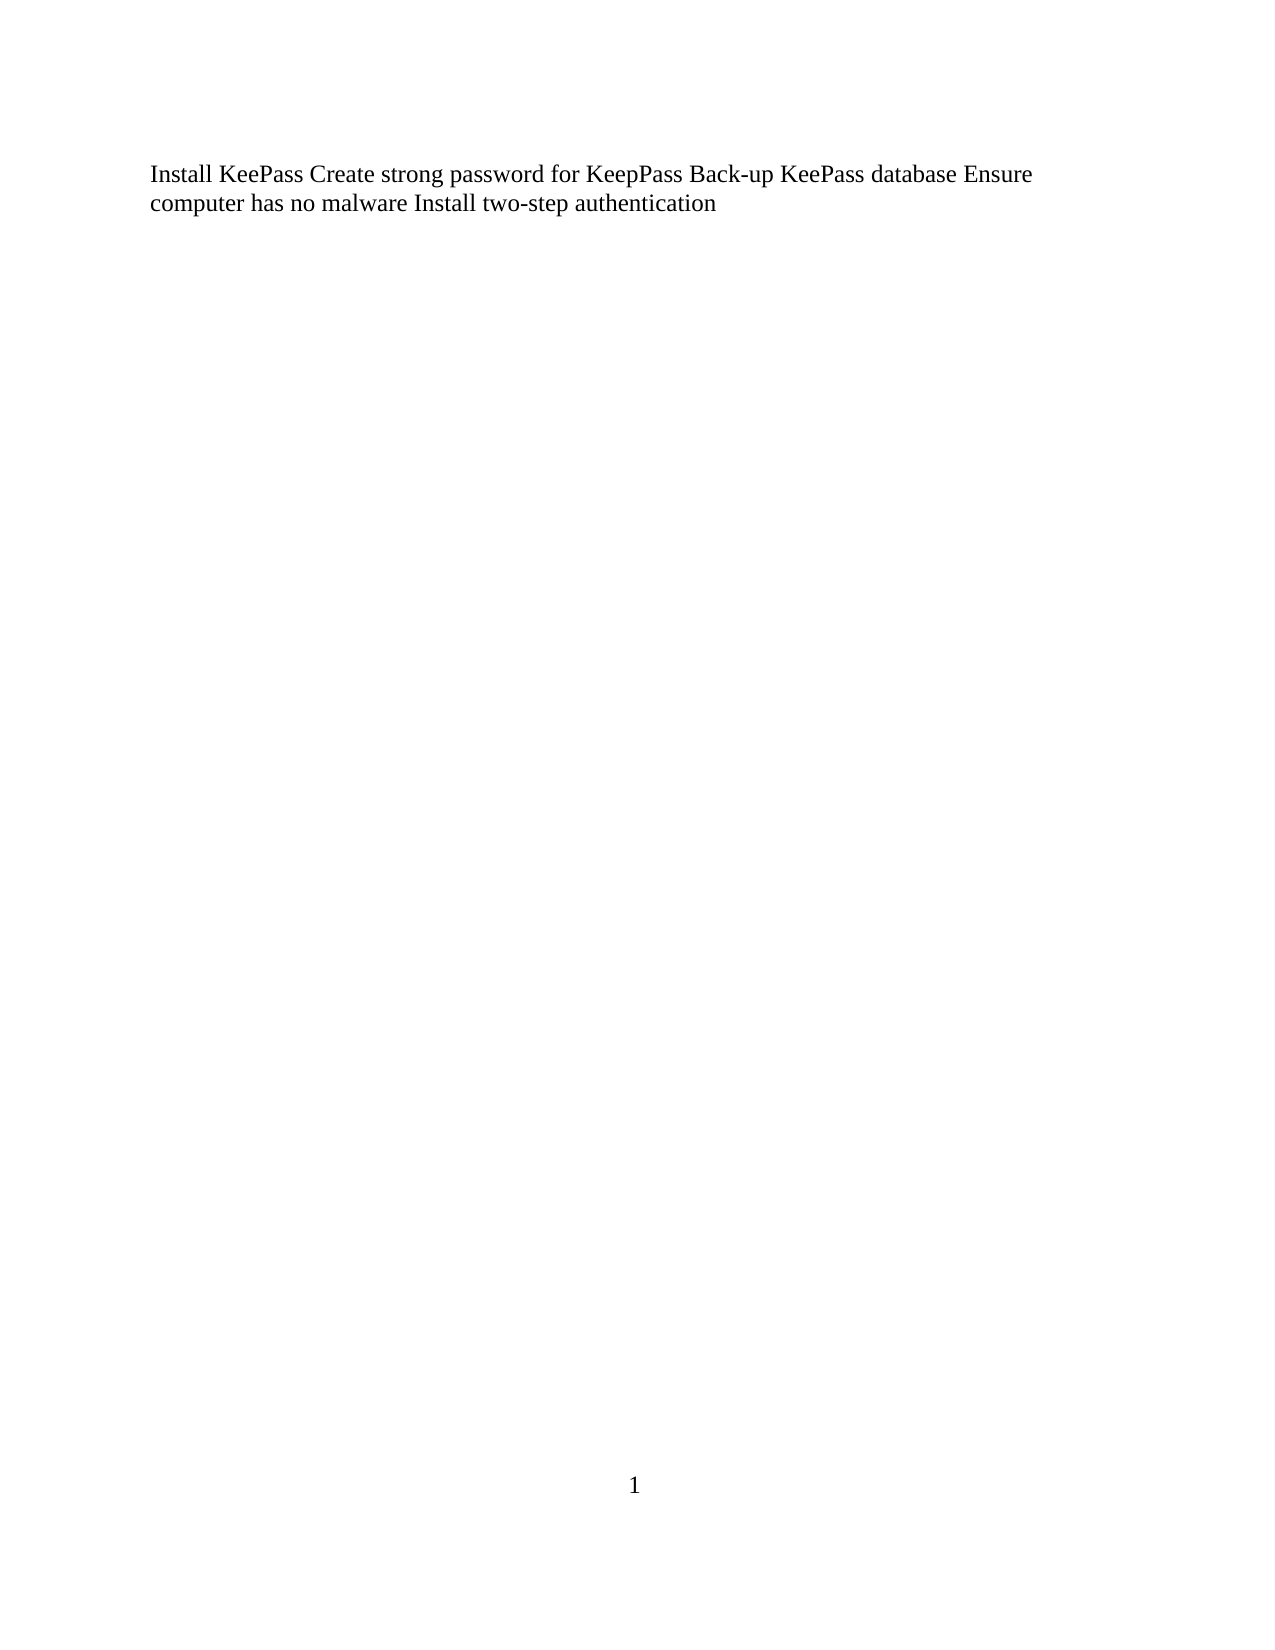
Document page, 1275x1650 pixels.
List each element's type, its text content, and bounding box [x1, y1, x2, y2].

text Install KeePass Create strong password for KeepPass Back-up KeePass database Ensure computer has no malware Install two-step authentication [150, 159, 1125, 216]
